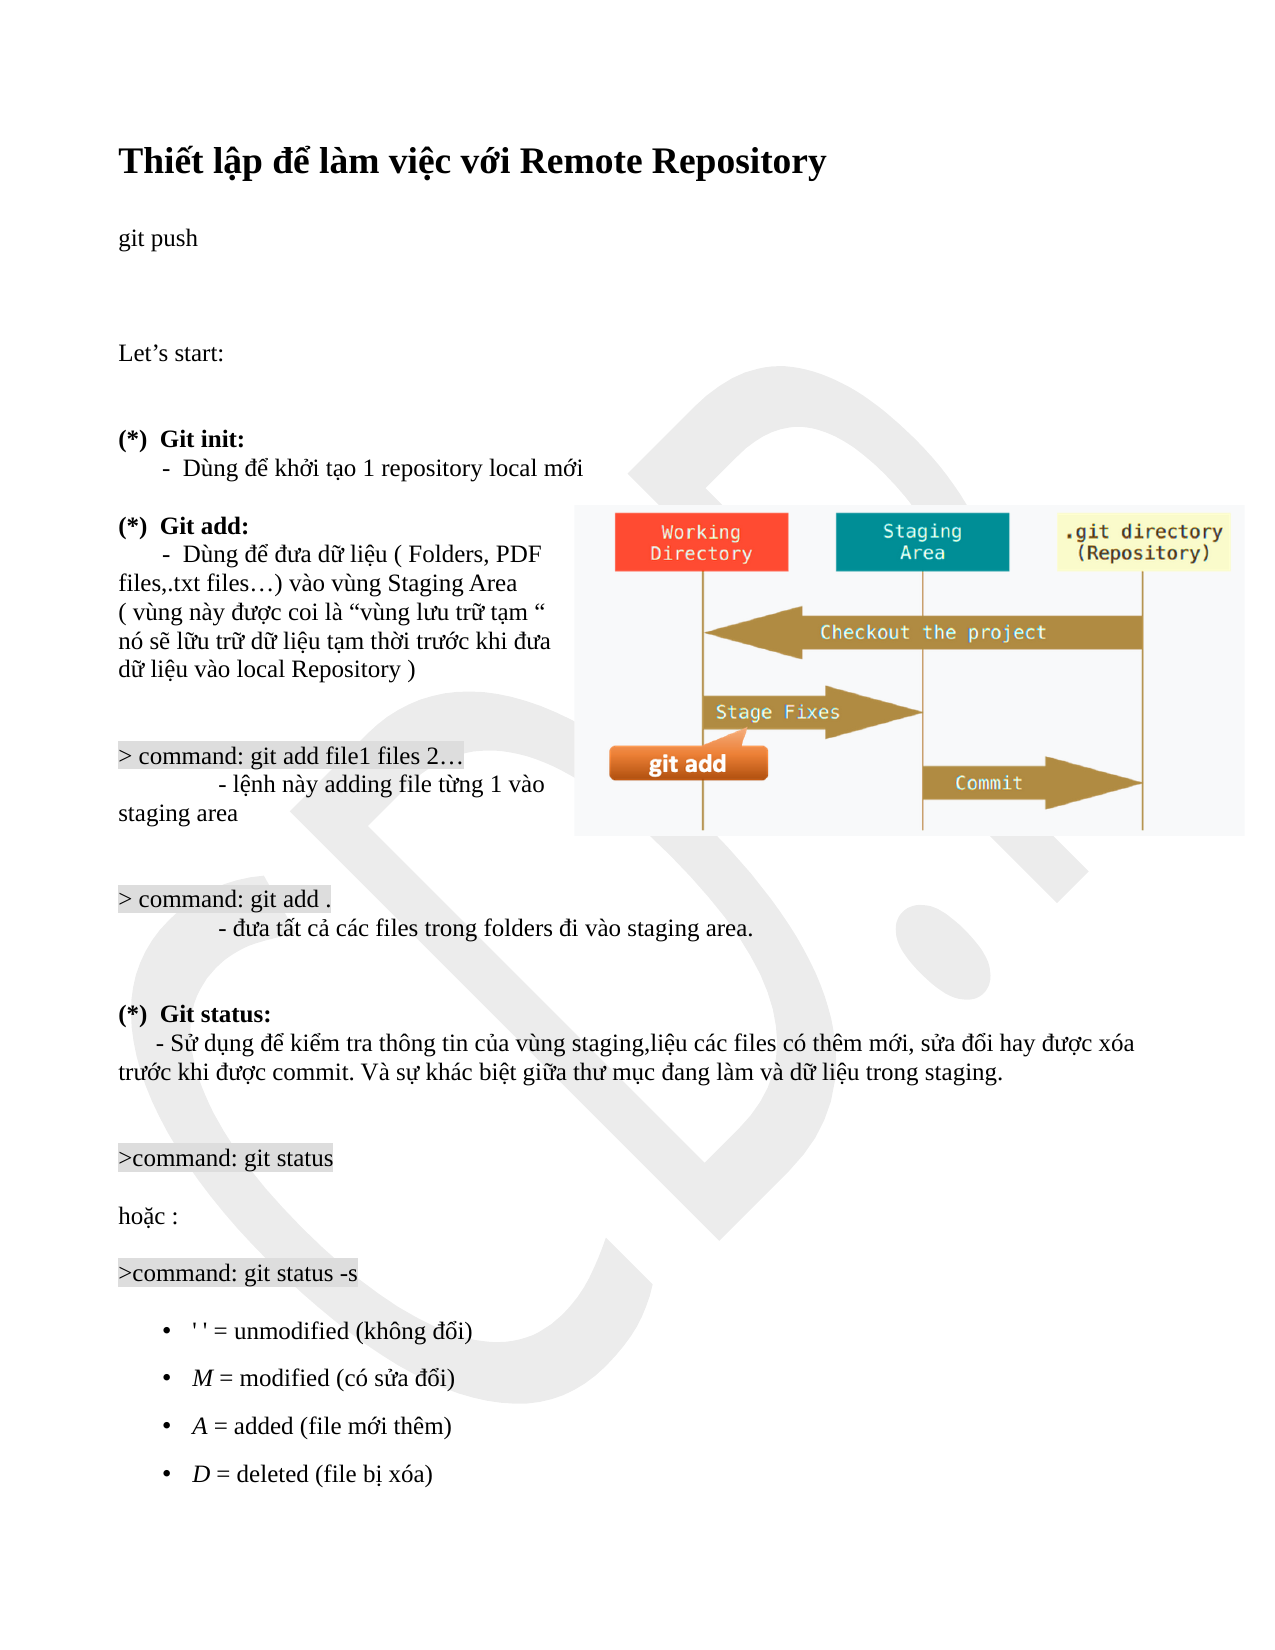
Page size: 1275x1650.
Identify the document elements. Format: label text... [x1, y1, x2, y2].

list M = modified (có sửa đổi) [572, 1363, 1157, 1392]
text (*) Git add: [118, 511, 574, 539]
text - lệnh này adding file từng 1 vào [118, 769, 331, 798]
text (*) Git status: [542, 999, 776, 1028]
text - Sử dụng để kiểm tra thông tin của vùng staging,liệu các files có thêm mới, sửa đổi hay được xóa trước khi được commit. Và sự khác biệt giữa thư mục đang làm và dữ liệu trong staging. [191, 1028, 563, 1086]
text - lệnh này adding file từng 1 vào [397, 769, 574, 798]
text > command: git add . [270, 884, 390, 913]
text > command: git add file1 files 2… [430, 751, 556, 769]
text (*) Git status: [826, 999, 1157, 1028]
text [369, 798, 574, 827]
text (*) Git status: [191, 999, 505, 1028]
picture [574, 505, 1245, 836]
text - Dùng để khởi tạo 1 repository local mới [118, 453, 647, 482]
text - đưa tất cả các files trong folders đi vào staging area. [782, 913, 900, 942]
text > command: git add . [761, 884, 1157, 913]
text >command: git status -s [336, 1258, 597, 1287]
text [733, 1201, 1157, 1229]
text > command: git add . [118, 884, 222, 913]
text >command: git status [118, 1143, 191, 1172]
text staging area [118, 798, 304, 827]
text [713, 453, 891, 482]
text - đưa tất cả các files trong folders đi vào staging area. [264, 913, 419, 942]
list M = modified (có sửa đổi) [162, 1363, 451, 1392]
text [901, 424, 1157, 453]
text - Dùng để đưa dữ liệu ( Folders, PDF files,.txt files…) vào vùng Staging Area ( vùng này được coi là “vùng lưu trữ tạm “ nó sẽ lữu trữ dữ liệu tạm thời trước khi đưa dữ liệu vào local Repository ) [118, 539, 574, 683]
text > command: git add file1 files 2… [118, 741, 359, 769]
text [930, 453, 1157, 482]
list ' ' = unmodified (không đổi) [162, 1316, 362, 1344]
text - Sử dụng để kiểm tra thông tin của vùng staging,liệu các files có thêm mới, sửa đổi hay được xóa trước khi được commit. Và sự khác biệt giữa thư mục đang làm và dữ liệu trong staging. [571, 1028, 777, 1086]
text >command: git status [686, 1143, 723, 1162]
text hoặc : [118, 1201, 237, 1229]
text Let’s start: [118, 338, 1157, 367]
text (*) Git init: [118, 424, 676, 453]
text >command: git status [233, 1143, 649, 1172]
text > command: git add . [427, 884, 720, 913]
list ' ' = unmodified (không đổi) [626, 1316, 1157, 1344]
text - đưa tất cả các files trong folders đi vào staging area. [947, 913, 1157, 942]
text - đưa tất cả các files trong folders đi vào staging area. [456, 913, 741, 942]
text [278, 1201, 706, 1229]
text >command: git status -s [628, 1258, 1157, 1287]
text git push [118, 223, 1157, 252]
list A = added (file mới thêm) [162, 1411, 1157, 1440]
list ' ' = unmodified (không đổi) [416, 1316, 559, 1342]
text >command: git status -s [118, 1258, 294, 1287]
list D = deleted (file bị xóa) [162, 1459, 1157, 1487]
text - đưa tất cả các files trong folders đi vào staging area. [118, 913, 175, 942]
text >command: git status [790, 1143, 1157, 1172]
text (*) Git status: [118, 999, 131, 1028]
text [742, 427, 859, 453]
text - Sử dụng để kiểm tra thông tin của vùng staging,liệu các files có thêm mới, sửa đổi hay được xóa trước khi được commit. Và sự khác biệt giữa thư mục đang làm và dữ liệu trong staging. [834, 1028, 1157, 1086]
